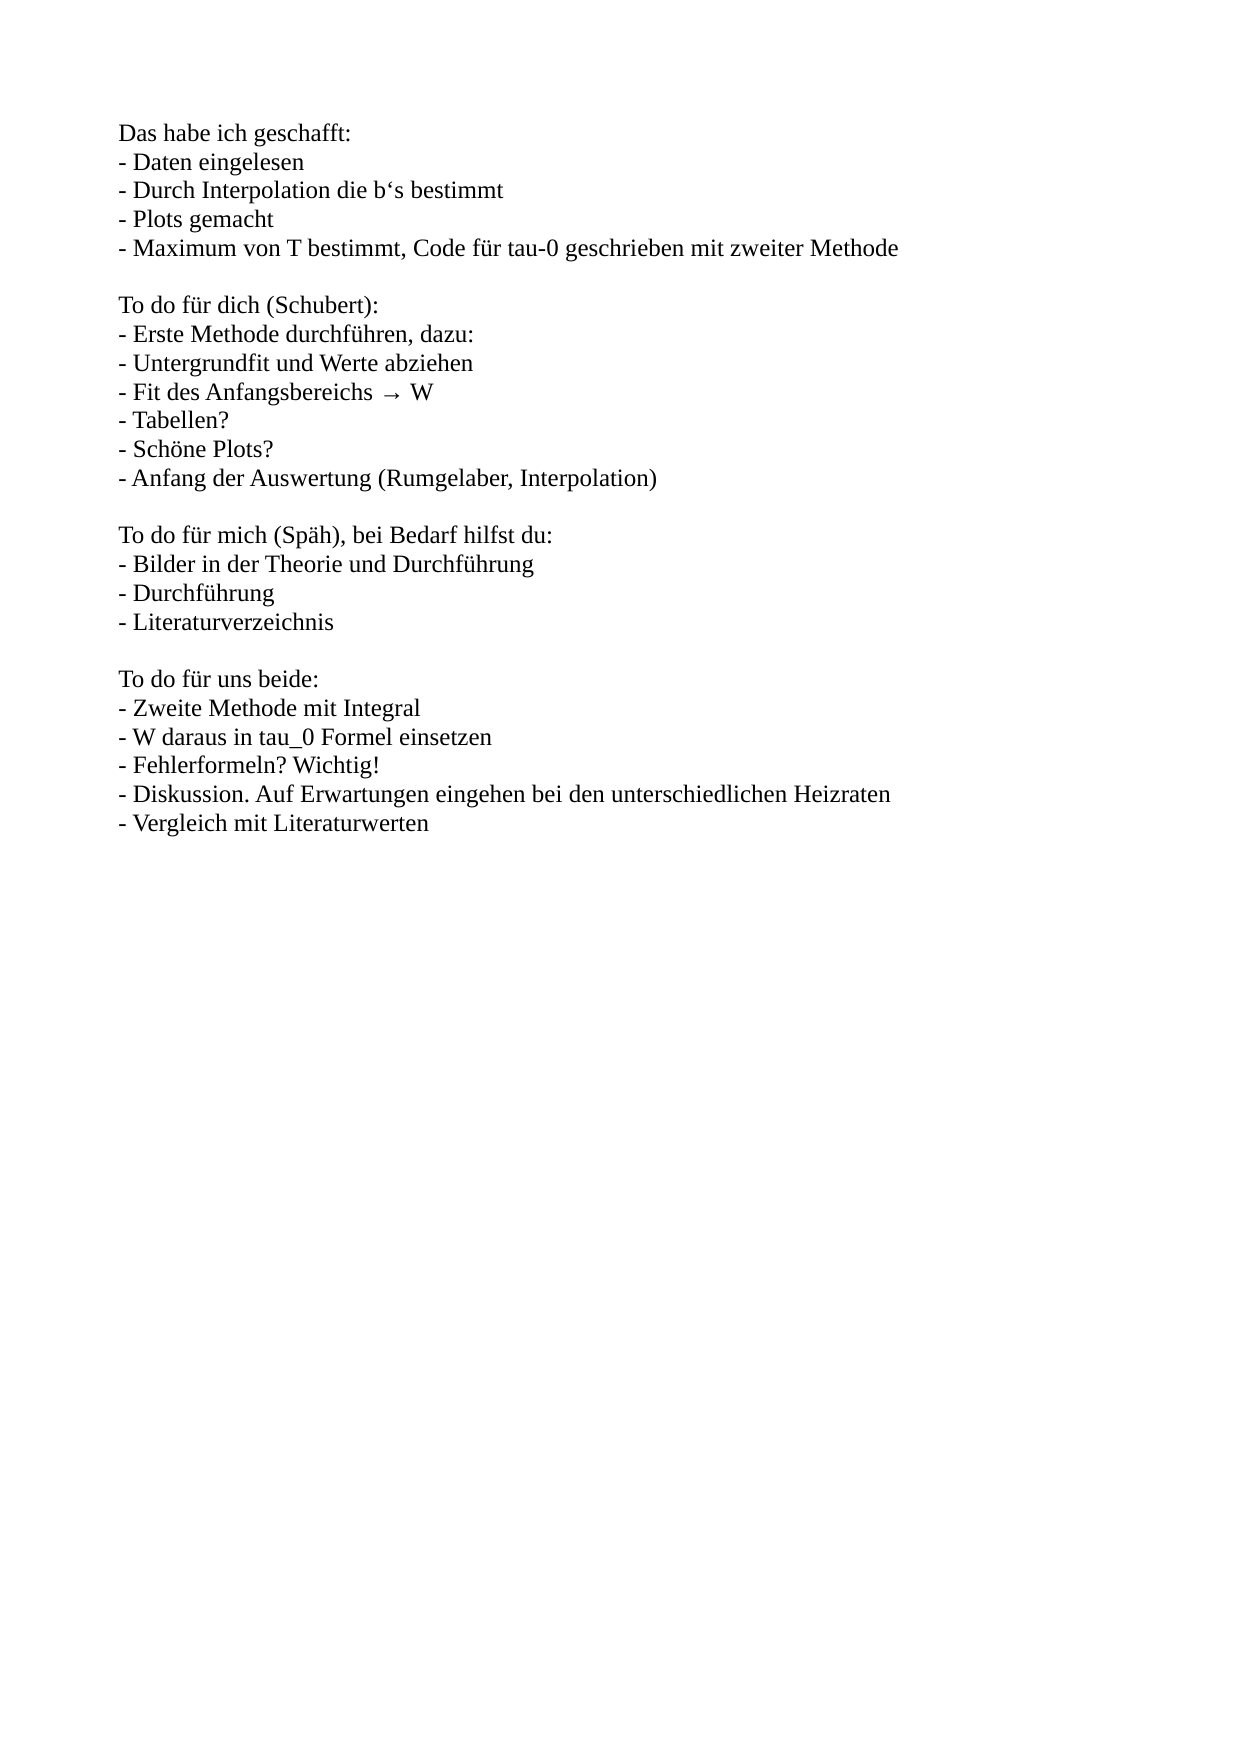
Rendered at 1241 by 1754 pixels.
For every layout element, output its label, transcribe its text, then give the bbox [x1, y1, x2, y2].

text - Bilder in der Theorie und Durchführung [118, 549, 1122, 578]
text - Diskussion. Auf Erwartungen eingehen bei den unterschiedlichen Heizraten [118, 779, 1122, 808]
text - Untergrundfit und Werte abziehen [118, 348, 1122, 377]
text - Plots gemacht [118, 204, 1122, 233]
text Das habe ich geschafft: [118, 118, 1122, 147]
text - W daraus in tau_0 Formel einsetzen [118, 722, 1122, 751]
text To do für mich (Späh), bei Bedarf hilfst du: [118, 521, 1122, 549]
text - Maximum von T bestimmt, Code für tau-0 geschrieben mit zweiter Methode [118, 233, 1122, 262]
text - Durch Interpolation die b‘s bestimmt [118, 176, 1122, 204]
text - Daten eingelesen [118, 147, 1122, 176]
text - Fit des Anfangsbereichs → W [118, 377, 1122, 406]
text To do für uns beide: [118, 664, 1122, 693]
text - Zweite Methode mit Integral [118, 693, 1122, 722]
text To do für dich (Schubert): [118, 291, 1122, 319]
text - Erste Methode durchführen, dazu: [118, 319, 1122, 348]
text - Anfang der Auswertung (Rumgelaber, Interpolation) [118, 463, 1122, 492]
text - Tabellen? [118, 406, 1122, 434]
text - Literaturverzeichnis [118, 607, 1122, 636]
text - Vergleich mit Literaturwerten [118, 808, 1122, 837]
text - Schöne Plots? [118, 434, 1122, 463]
text - Fehlerformeln? Wichtig! [118, 751, 1122, 779]
text - Durchführung [118, 578, 1122, 607]
